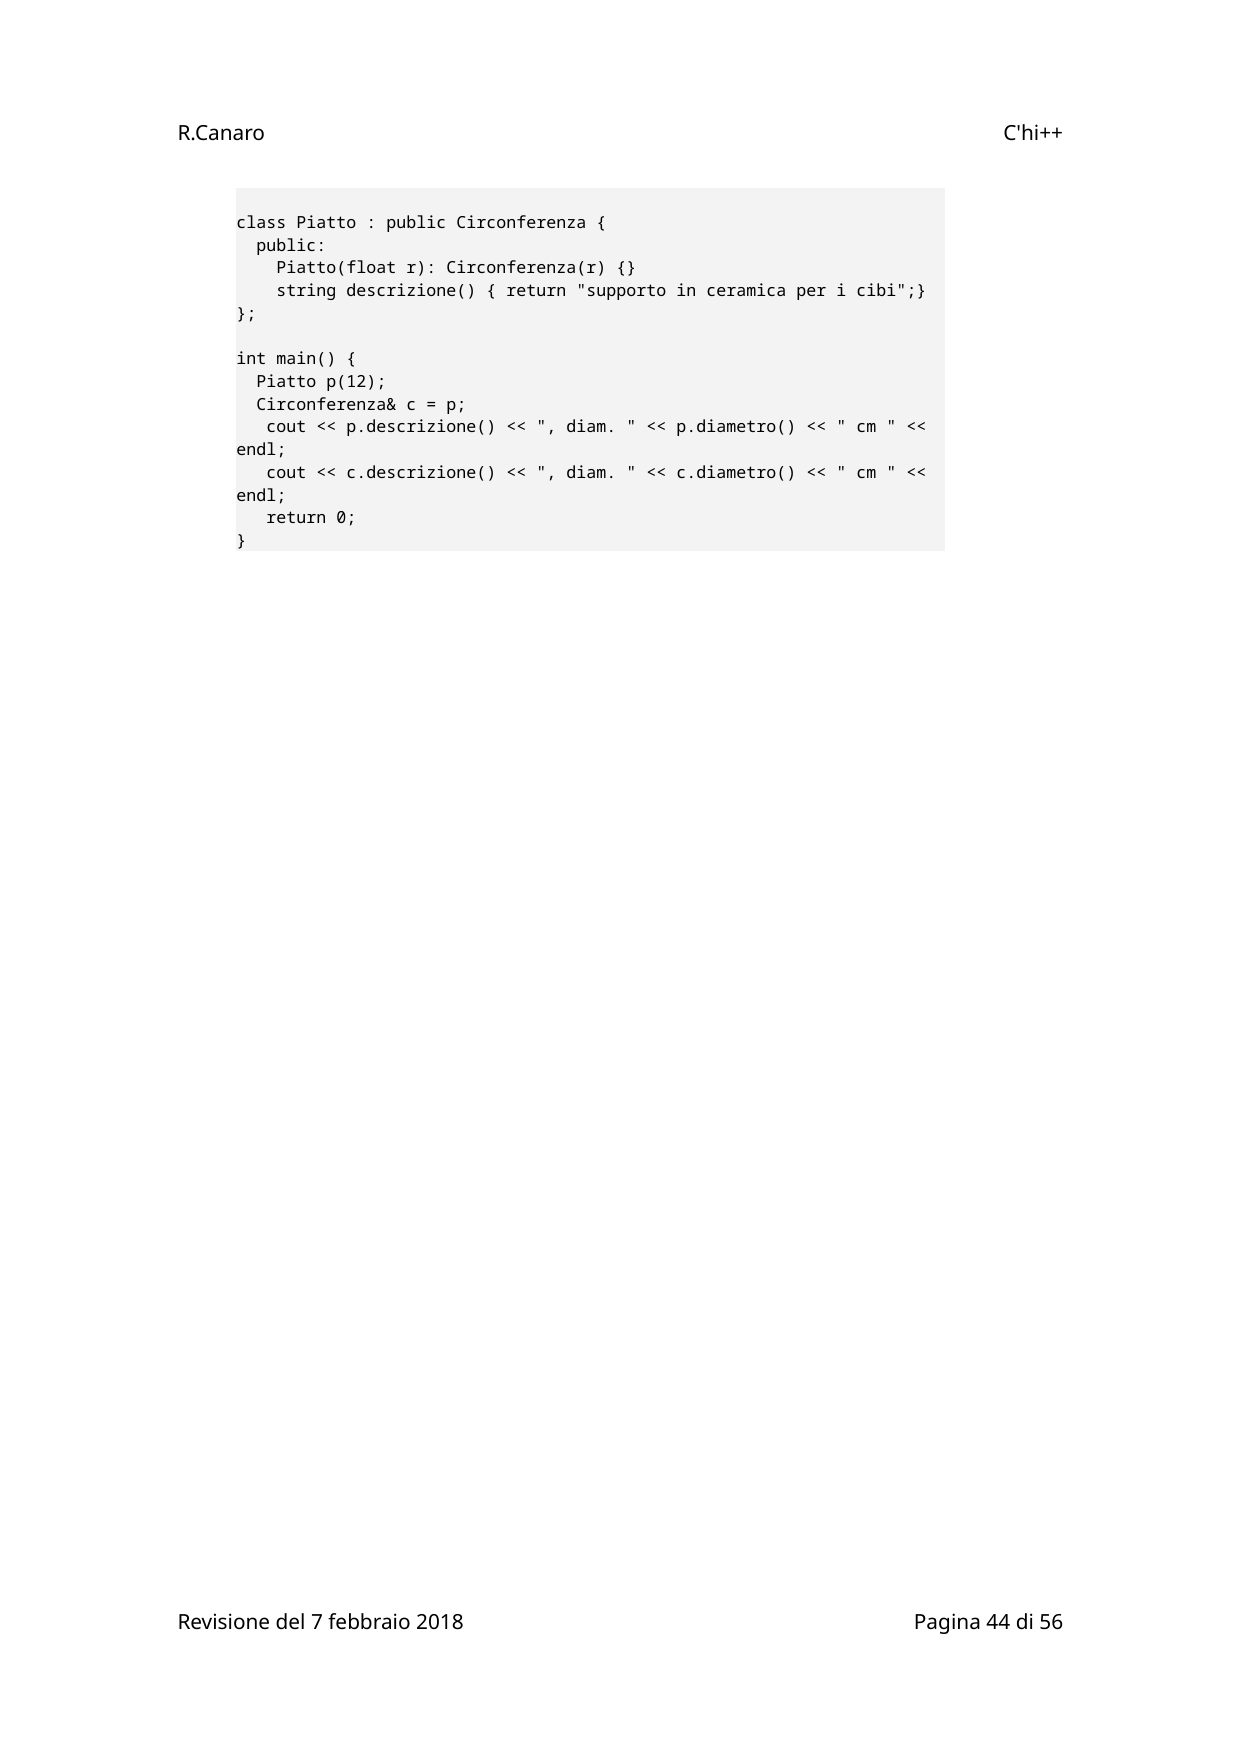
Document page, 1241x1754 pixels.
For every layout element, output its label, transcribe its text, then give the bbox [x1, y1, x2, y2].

text cout << p.descrizione() << ", diam. " << p.diametro() << " cm " << endl; [236, 415, 945, 460]
text Circonferenza& c = p; [236, 392, 945, 415]
text } [236, 528, 945, 551]
text }; [236, 301, 945, 324]
text Piatto(float r): Circonferenza(r) {} [236, 256, 945, 279]
text public: [236, 233, 945, 256]
text class Piatto : public Circonferenza { [236, 211, 945, 233]
text return 0; [236, 506, 945, 528]
text string descrizione() { return "supporto in ceramica per i cibi";} [236, 279, 945, 301]
text Piatto p(12); [236, 369, 945, 392]
text cout << c.descrizione() << ", diam. " << c.diametro() << " cm " << endl; [236, 460, 945, 506]
text int main() { [236, 347, 945, 369]
